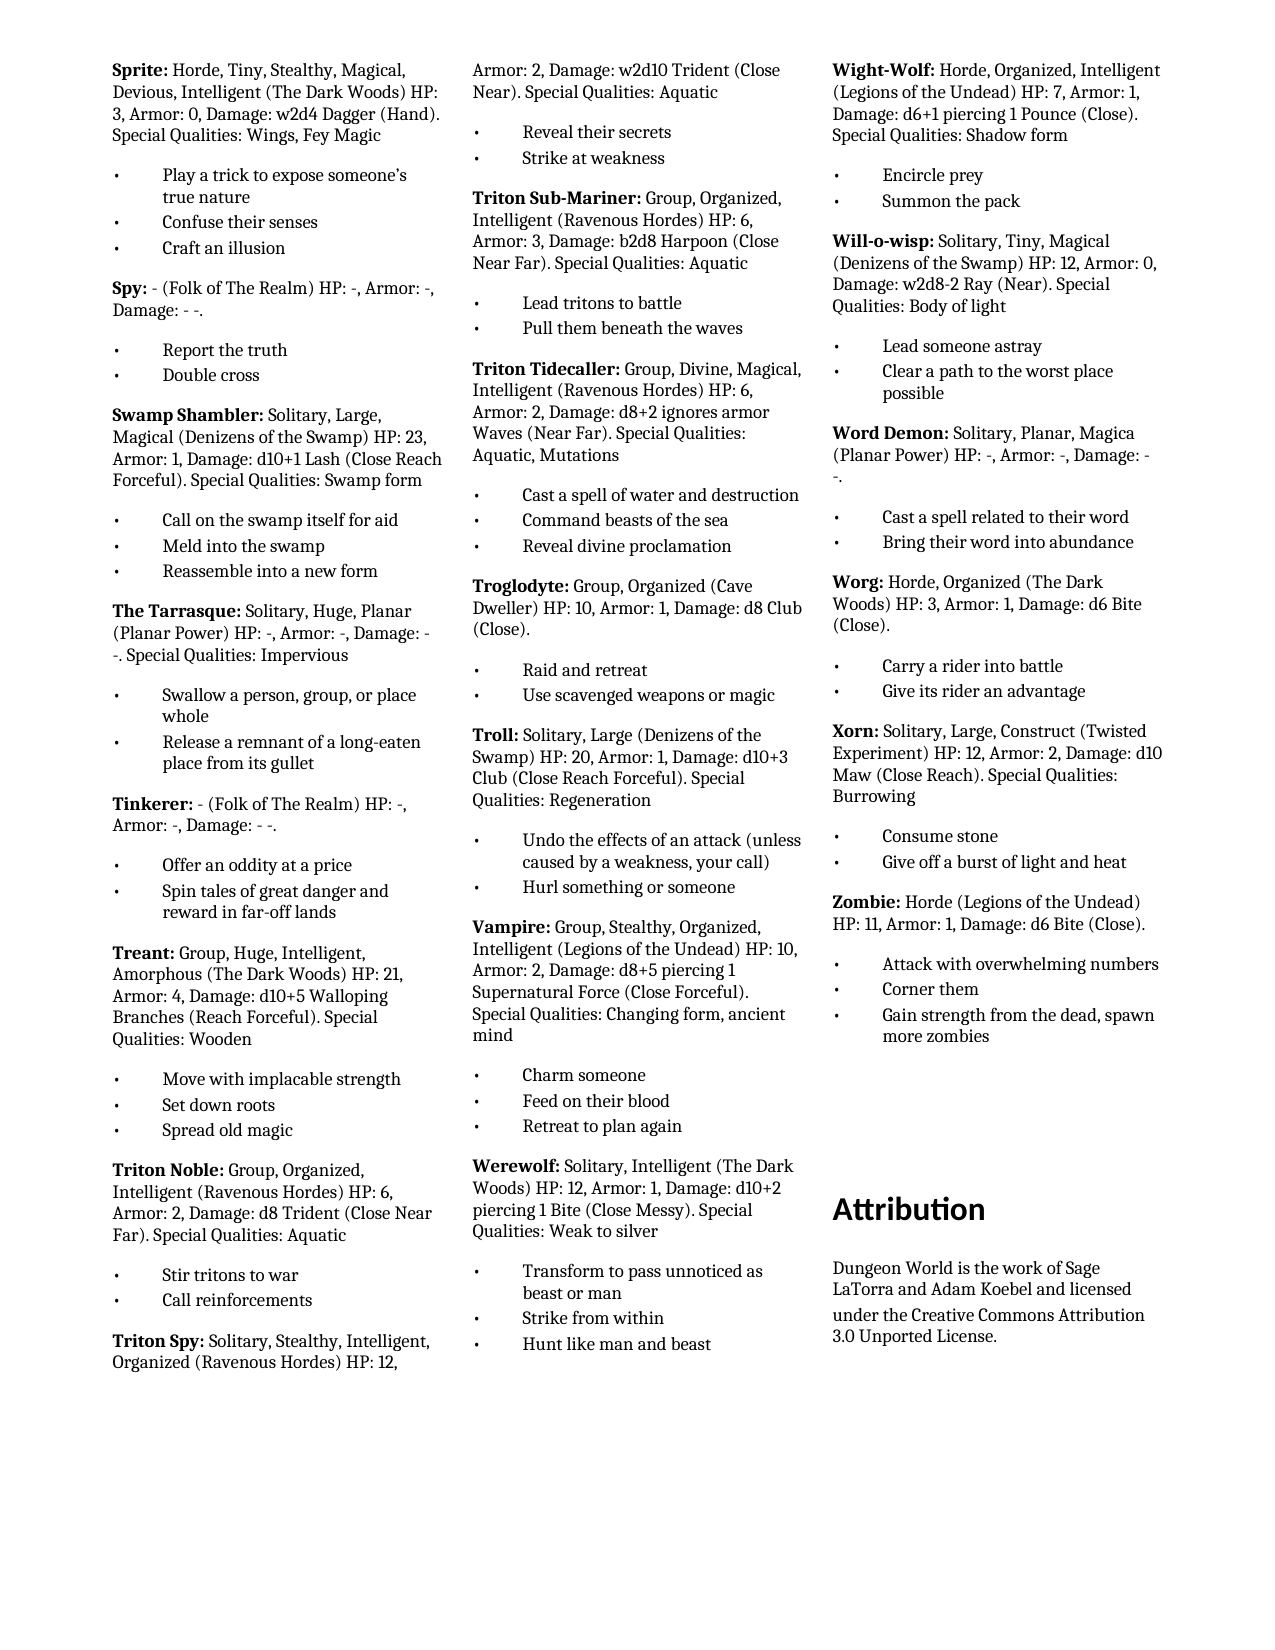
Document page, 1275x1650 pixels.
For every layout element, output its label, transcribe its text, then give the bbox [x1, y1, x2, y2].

text Dungeon World is the work of Sage LaTorra and Adam Koebel and licensed [832, 1257, 1162, 1300]
list Summon the pack [832, 190, 1162, 212]
list Release a remnant of a long-eaten place from its gullet [112, 731, 442, 774]
list Double cross [112, 365, 442, 386]
list Carry a rider into battle [832, 655, 1162, 677]
list Strike at weakness [472, 147, 802, 169]
list Reveal divine proclamation [472, 535, 802, 557]
list Swallow a person, group, or place whole [112, 684, 442, 727]
list Hurl something or someone [472, 877, 802, 898]
list Pull them beneath the waves [472, 318, 802, 339]
list Bring their word into abundance [832, 532, 1162, 553]
text Troll: Solitary, Large (Denizens of the Swamp) HP: 20, Armor: 1, Damage: d10+3 Club (Close Reach Forceful). Special Qualities: Regeneration [472, 725, 802, 811]
list Reveal their secrets [472, 122, 802, 143]
text Triton Sub-Mariner: Group, Organized, Intelligent (Ravenous Hordes) HP: 6, Armor: 3, Damage: b2d8 Harpoon (Close Near Far). Special Qualities: Aquatic [472, 187, 802, 274]
text Sprite: Horde, Tiny, Stealthy, Magical, Devious, Intelligent (The Dark Woods) HP: 3, Armor: 0, Damage: w2d4 Dagger (Hand). Special Qualities: Wings, Fey Magic [112, 60, 442, 146]
list Undo the effects of an attack (unless caused by a weakness, your call) [472, 830, 802, 873]
text Triton Spy: Solitary, Stealthy, Intelligent, Organized (Ravenous Hordes) HP: 12, [112, 1330, 442, 1373]
text Tinkerer: - (Folk of The Realm) HP: -, Armor: -, Damage: - -. [112, 793, 442, 836]
list Consume stone [832, 826, 1162, 847]
text Troglodyte: Group, Organized (Cave Dweller) HP: 10, Armor: 1, Damage: d8 Club (Close). [472, 576, 802, 640]
list Report the truth [112, 339, 442, 361]
text The Tarrasque: Solitary, Huge, Planar (Planar Power) HP: -, Armor: -, Damage: - -. Special Qualities: Impervious [112, 601, 442, 666]
list Play a trick to expose someone’s true nature [112, 165, 442, 208]
text Worg: Horde, Organized (The Dark Woods) HP: 3, Armor: 1, Damage: d6 Bite (Close). [832, 572, 1162, 637]
list Call reinforcements [112, 1290, 442, 1312]
list Corner them [832, 979, 1162, 1000]
text Will-o-wisp: Solitary, Tiny, Magical (Denizens of the Swamp) HP: 12, Armor: 0, Damage: w2d8-2 Ray (Near). Special Qualities: Body of light [832, 231, 1162, 317]
list Retreat to plan again [472, 1116, 802, 1137]
list Charm someone [472, 1065, 802, 1087]
text Swamp Shambler: Solitary, Large, Magical (Denizens of the Swamp) HP: 23, Armor: 1, Damage: d10+1 Lash (Close Reach Forceful). Special Qualities: Swamp form [112, 405, 442, 491]
list Command beasts of the sea [472, 510, 802, 532]
text Spy: - (Folk of The Realm) HP: -, Armor: -, Damage: - -. [112, 277, 442, 321]
list Raid and retreat [472, 659, 802, 681]
list Gain strength from the dead, spawn more zombies [832, 1004, 1162, 1047]
subtitle Attribution [832, 1187, 1162, 1228]
list Spread old magic [112, 1119, 442, 1141]
text Vampire: Group, Stealthy, Organized, Intelligent (Legions of the Undead) HP: 10, Armor: 2, Damage: d8+5 piercing 1 Supernatural Force (Close Forceful). Special Qualities: Changing form, ancient mind [472, 917, 802, 1046]
list Cast a spell of water and destruction [472, 485, 802, 506]
list Use scavenged weapons or magic [472, 684, 802, 706]
list Lead tritons to battle [472, 292, 802, 314]
list Lead someone astray [832, 336, 1162, 357]
list Reassemble into a new form [112, 561, 442, 582]
text Triton Tidecaller: Group, Divine, Magical, Intelligent (Ravenous Hordes) HP: 6, Armor: 2, Damage: d8+2 ignores armor Waves (Near Far). Special Qualities: Aquatic, Mutations [472, 358, 802, 466]
text under the Creative Commons Attribution 3.0 Unported License. [832, 1304, 1162, 1347]
list Feed on their blood [472, 1090, 802, 1112]
text Word Demon: Solitary, Planar, Magica (Planar Power) HP: -, Armor: -, Damage: - -. [832, 423, 1162, 487]
text Werewolf: Solitary, Intelligent (The Dark Woods) HP: 12, Armor: 1, Damage: d10+2 piercing 1 Bite (Close Messy). Special Qualities: Weak to silver [472, 1156, 802, 1242]
list Spin tales of great danger and reward in far-off lands [112, 880, 442, 923]
list Set down roots [112, 1094, 442, 1116]
list Meld into the swamp [112, 535, 442, 557]
text Triton Noble: Group, Organized, Intelligent (Ravenous Hordes) HP: 6, Armor: 2, Damage: d8 Trident (Close Near Far). Special Qualities: Aquatic [112, 1160, 442, 1246]
text Xorn: Solitary, Large, Construct (Twisted Experiment) HP: 12, Armor: 2, Damage: d10 Maw (Close Reach). Special Qualities: Burrowing [832, 721, 1162, 807]
text Wight-Wolf: Horde, Organized, Intelligent (Legions of the Undead) HP: 7, Armor: 1, Damage: d6+1 piercing 1 Pounce (Close). Special Qualities: Shadow form [832, 60, 1162, 146]
list Transform to pass unnoticed as beast or man [472, 1261, 802, 1304]
list Clear a path to the worst place possible [832, 361, 1162, 404]
list Strike from within [472, 1308, 802, 1329]
list Stir tritons to war [112, 1265, 442, 1286]
list Give its rider an advantage [832, 681, 1162, 702]
text Armor: 2, Damage: w2d10 Trident (Close Near). Special Qualities: Aquatic [472, 60, 802, 103]
text Treant: Group, Huge, Intelligent, Amorphous (The Dark Woods) HP: 21, Armor: 4, Damage: d10+5 Walloping Branches (Reach Forceful). Special Qualities: Wooden [112, 942, 442, 1050]
list Cast a spell related to their word [832, 506, 1162, 528]
list Attack with overwhelming numbers [832, 953, 1162, 975]
list Hunt like man and beast [472, 1333, 802, 1355]
list Call on the swamp itself for aid [112, 510, 442, 532]
list Encircle prey [832, 165, 1162, 187]
list Offer an oddity at a price [112, 855, 442, 877]
list Craft an illusion [112, 237, 442, 259]
list Move with implacable strength [112, 1069, 442, 1090]
list Confuse their senses [112, 212, 442, 233]
list Give off a burst of light and heat [832, 851, 1162, 873]
text Zombie: Horde (Legions of the Undead) HP: 11, Armor: 1, Damage: d6 Bite (Close). [832, 892, 1162, 935]
